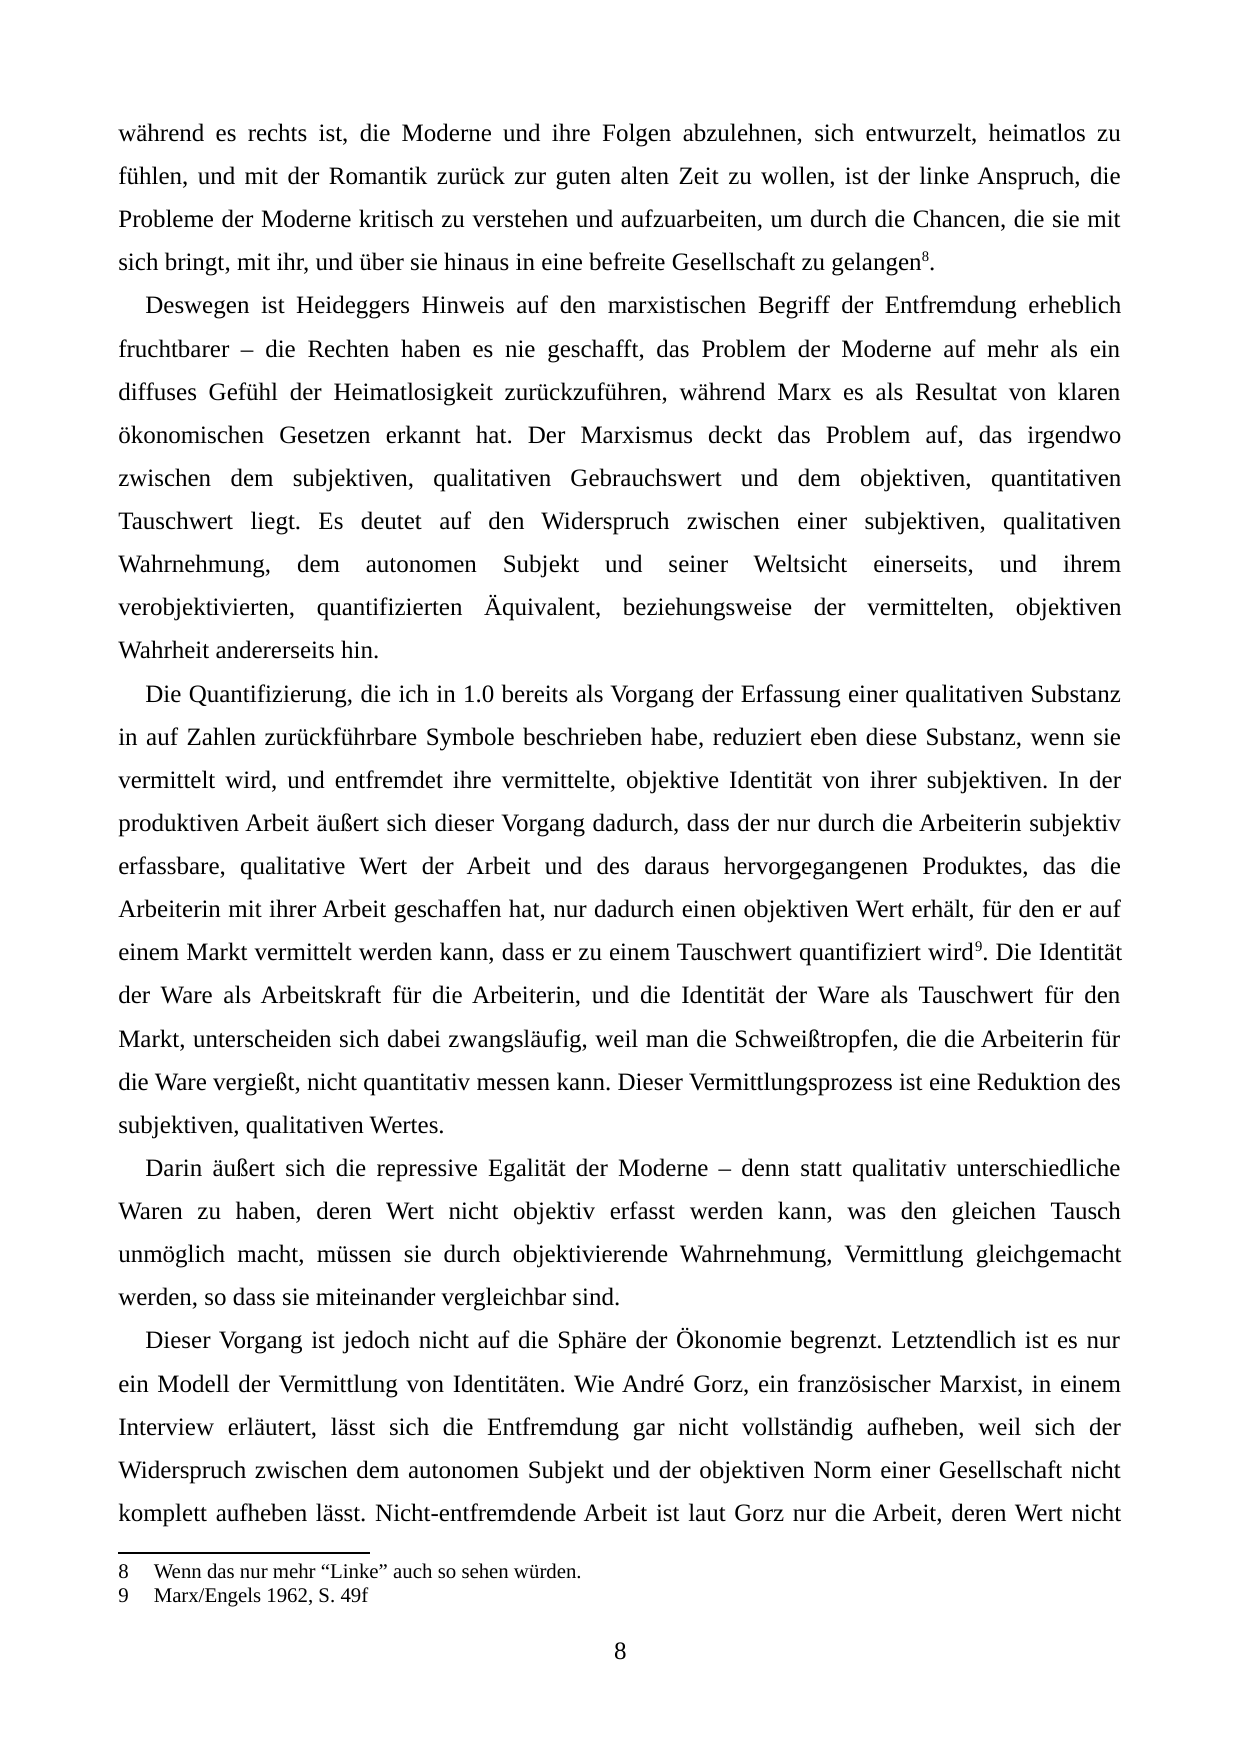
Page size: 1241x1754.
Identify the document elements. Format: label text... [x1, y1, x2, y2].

text Marx/Engels 1962, S. 49f [118, 1583, 1122, 1607]
text Darin äußert sich die repressive Egalität der Moderne – denn statt qualitativ unterschiedliche Waren zu haben, deren Wert nicht objektiv erfasst werden kann, was den gleichen Tausch unmöglich macht, müssen sie durch objektivierende Wahrnehmung, Vermittlung gleichgemacht werden, so dass sie miteinander vergleichbar sind. [118, 1153, 1122, 1311]
text Dieser Vorgang ist jedoch nicht auf die Sphäre der Ökonomie begrenzt. Letztendlich ist es nur ein Modell der Vermittlung von Identitäten. Wie André Gorz, ein französischer Marxist, in einem Interview erläutert, lässt sich die Entfremdung gar nicht vollständig aufheben, weil sich der Widerspruch zwischen dem autonomen Subjekt und der objektiven Norm einer Gesellschaft nicht komplett aufheben lässt. Nicht-entfremdende Arbeit ist laut Gorz nur die Arbeit, deren Wert nicht [118, 1326, 1122, 1527]
text während es rechts ist, die Moderne und ihre Folgen abzulehnen, sich entwurzelt, heimatlos zu fühlen, und mit der Romantik zurück zur guten alten Zeit zu wollen, ist der linke Anspruch, die Probleme der Moderne kritisch zu verstehen und aufzuarbeiten, um durch die Chancen, die sie mit sich bringt, mit ihr, und über sie hinaus in eine befreite Gesellschaft zu gelangen. [118, 118, 1122, 276]
text Wenn das nur mehr “Linke” auch so sehen würden. [118, 1559, 1122, 1583]
text Deswegen ist Heideggers Hinweis auf den marxistischen Begriff der Entfremdung erheblich fruchtbarer – die Rechten haben es nie geschafft, das Problem der Moderne auf mehr als ein diffuses Gefühl der Heimatlosigkeit zurückzuführen, während Marx es als Resultat von klaren ökonomischen Gesetzen erkannt hat. Der Marxismus deckt das Problem auf, das irgendwo zwischen dem subjektiven, qualitativen Gebrauchswert und dem objektiven, quantitativen Tauschwert liegt. Es deutet auf den Widerspruch zwischen einer subjektiven, qualitativen Wahrnehmung, dem autonomen Subjekt und seiner Weltsicht einerseits, und ihrem verobjektivierten, quantifizierten Äquivalent, beziehungsweise der vermittelten, objektiven Wahrheit andererseits hin. [118, 291, 1122, 664]
text Die Quantifizierung, die ich in 1.0 bereits als Vorgang der Erfassung einer qualitativen Substanz in auf Zahlen zurückführbare Symbole beschrieben habe, reduziert eben diese Substanz, wenn sie vermittelt wird, und entfremdet ihre vermittelte, objektive Identität von ihrer subjektiven. In der produktiven Arbeit äußert sich dieser Vorgang dadurch, dass der nur durch die Arbeiterin subjektiv erfassbare, qualitative Wert der Arbeit und des daraus hervorgegangenen Produktes, das die Arbeiterin mit ihrer Arbeit geschaffen hat, nur dadurch einen objektiven Wert erhält, für den er auf einem Markt vermittelt werden kann, dass er zu einem Tauschwert quantifiziert wird. Die Identität der Ware als Arbeitskraft für die Arbeiterin, und die Identität der Ware als Tauschwert für den Markt, unterscheiden sich dabei zwangsläufig, weil man die Schweißtropfen, die die Arbeiterin für die Ware vergießt, nicht quantitativ messen kann. Dieser Vermittlungsprozess ist eine Reduktion des subjektiven, qualitativen Wertes. [118, 679, 1122, 1139]
